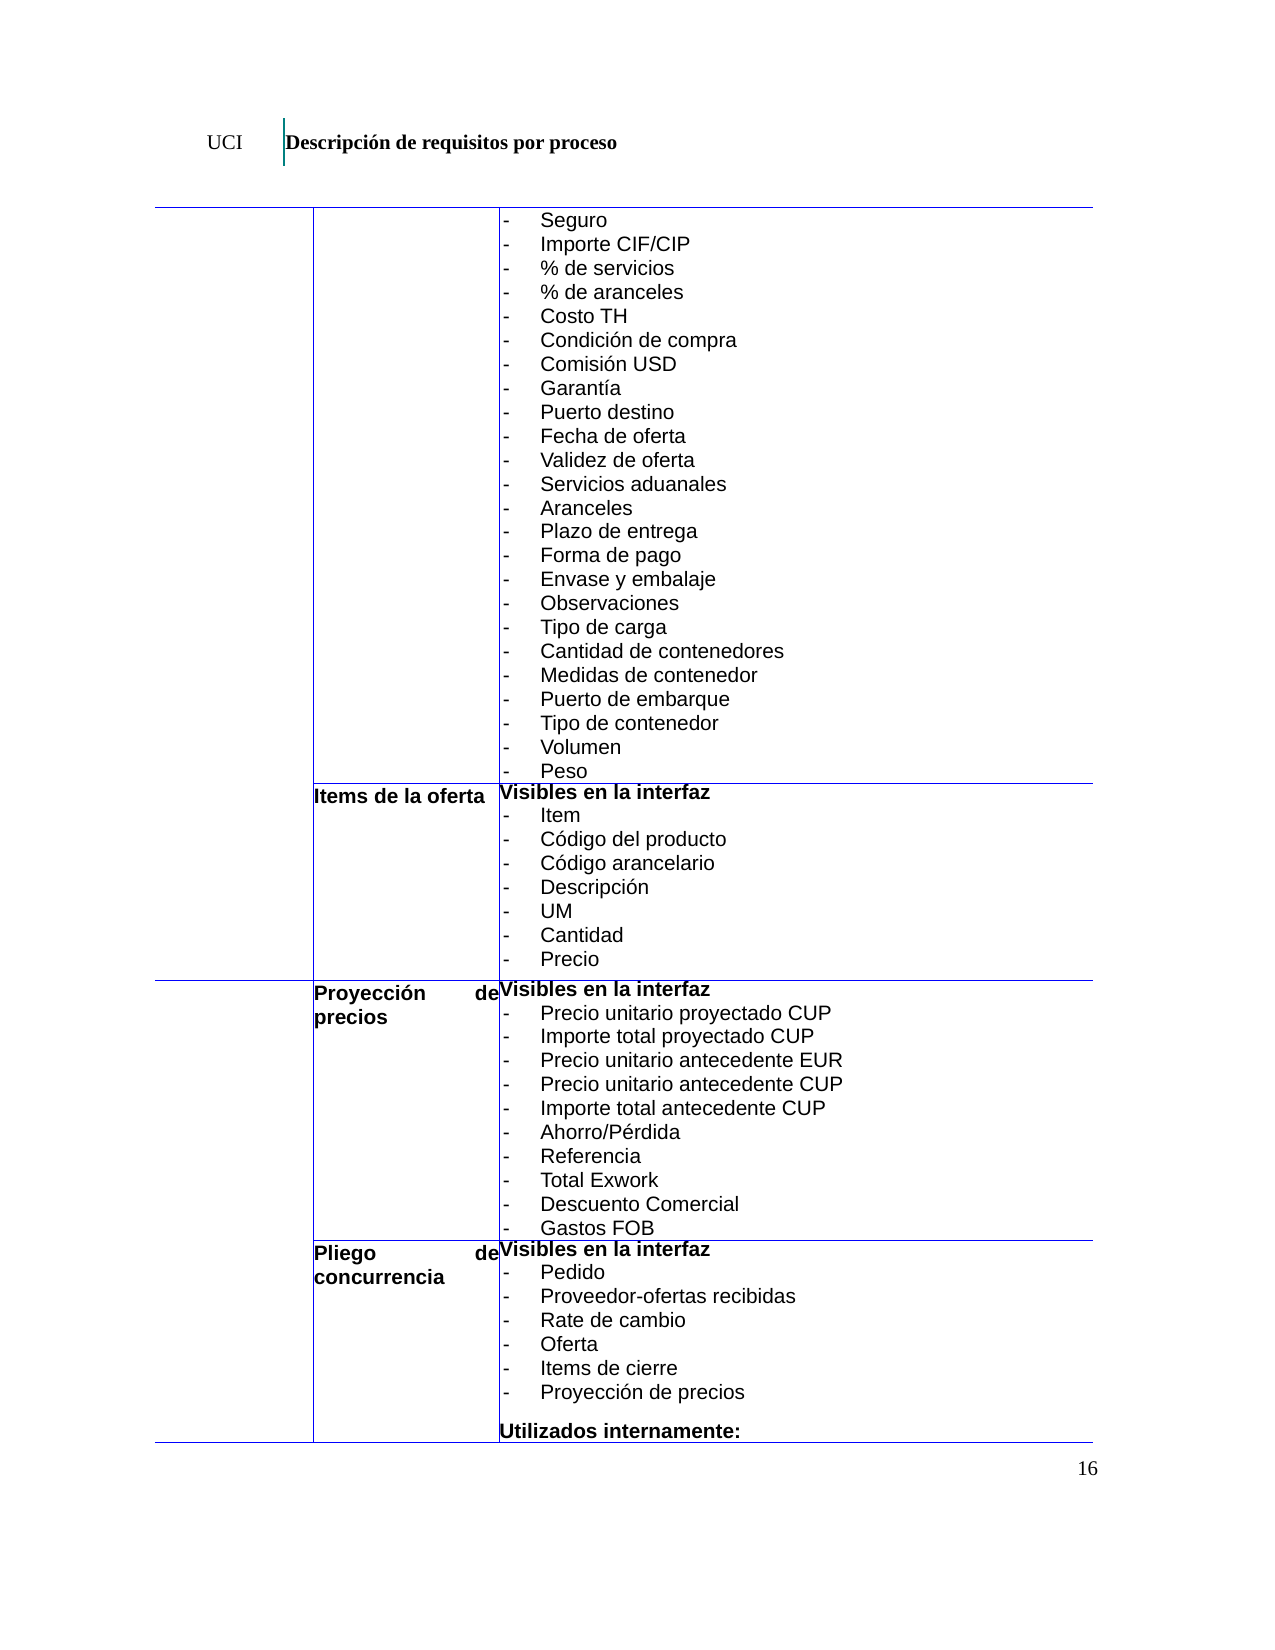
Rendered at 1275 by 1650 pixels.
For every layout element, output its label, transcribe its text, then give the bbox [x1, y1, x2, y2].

table_cell [1093, 783, 1097, 980]
table_cell [1093, 1240, 1097, 1442]
table_cell [155, 208, 313, 980]
table_cell [314, 208, 499, 783]
table_cell [1093, 207, 1097, 783]
table_cell Items de la oferta [314, 784, 499, 980]
table_cell [1097, 783, 1154, 980]
table_cell [1097, 207, 1154, 783]
table_cell Visibles en la interfaz Precio unitario proyectado CUP Importe total proyectado CUP Precio unitario antecedente EUR Precio unitario antecedente CUP Importe total antecedente CUP Ahorro/Pérdida Referencia Total Exwork Descuento Comercial Gastos FOB [500, 981, 1093, 1240]
table_cell [155, 981, 313, 1442]
table_cell [1097, 1240, 1154, 1442]
table_cell Seguro Importe CIF/CIP % de servicios % de aranceles Costo TH Condición de compra Comisión USD Garantía Puerto destino Fecha de oferta Validez de oferta Servicios aduanales Aranceles Plazo de entrega Forma de pago Envase y embalaje Observaciones Tipo de carga Cantidad de contenedores Medidas de contenedor Puerto de embarque Tipo de contenedor Volumen Peso [500, 208, 1093, 783]
table_cell Visibles en la interfaz Item Código del producto Código arancelario Descripción UM Cantidad Precio [500, 784, 1093, 980]
table_cell Visibles en la interfaz Pedido Proveedor-ofertas recibidas Rate de cambio Oferta Items de cierre Proyección de precios Utilizados internamente: [500, 1241, 1093, 1442]
table_cell Pliego de concurrencia [314, 1241, 499, 1442]
table_cell [1097, 980, 1154, 1240]
table_cell [1093, 980, 1097, 1240]
table_cell Proyección de precios [314, 981, 499, 1240]
